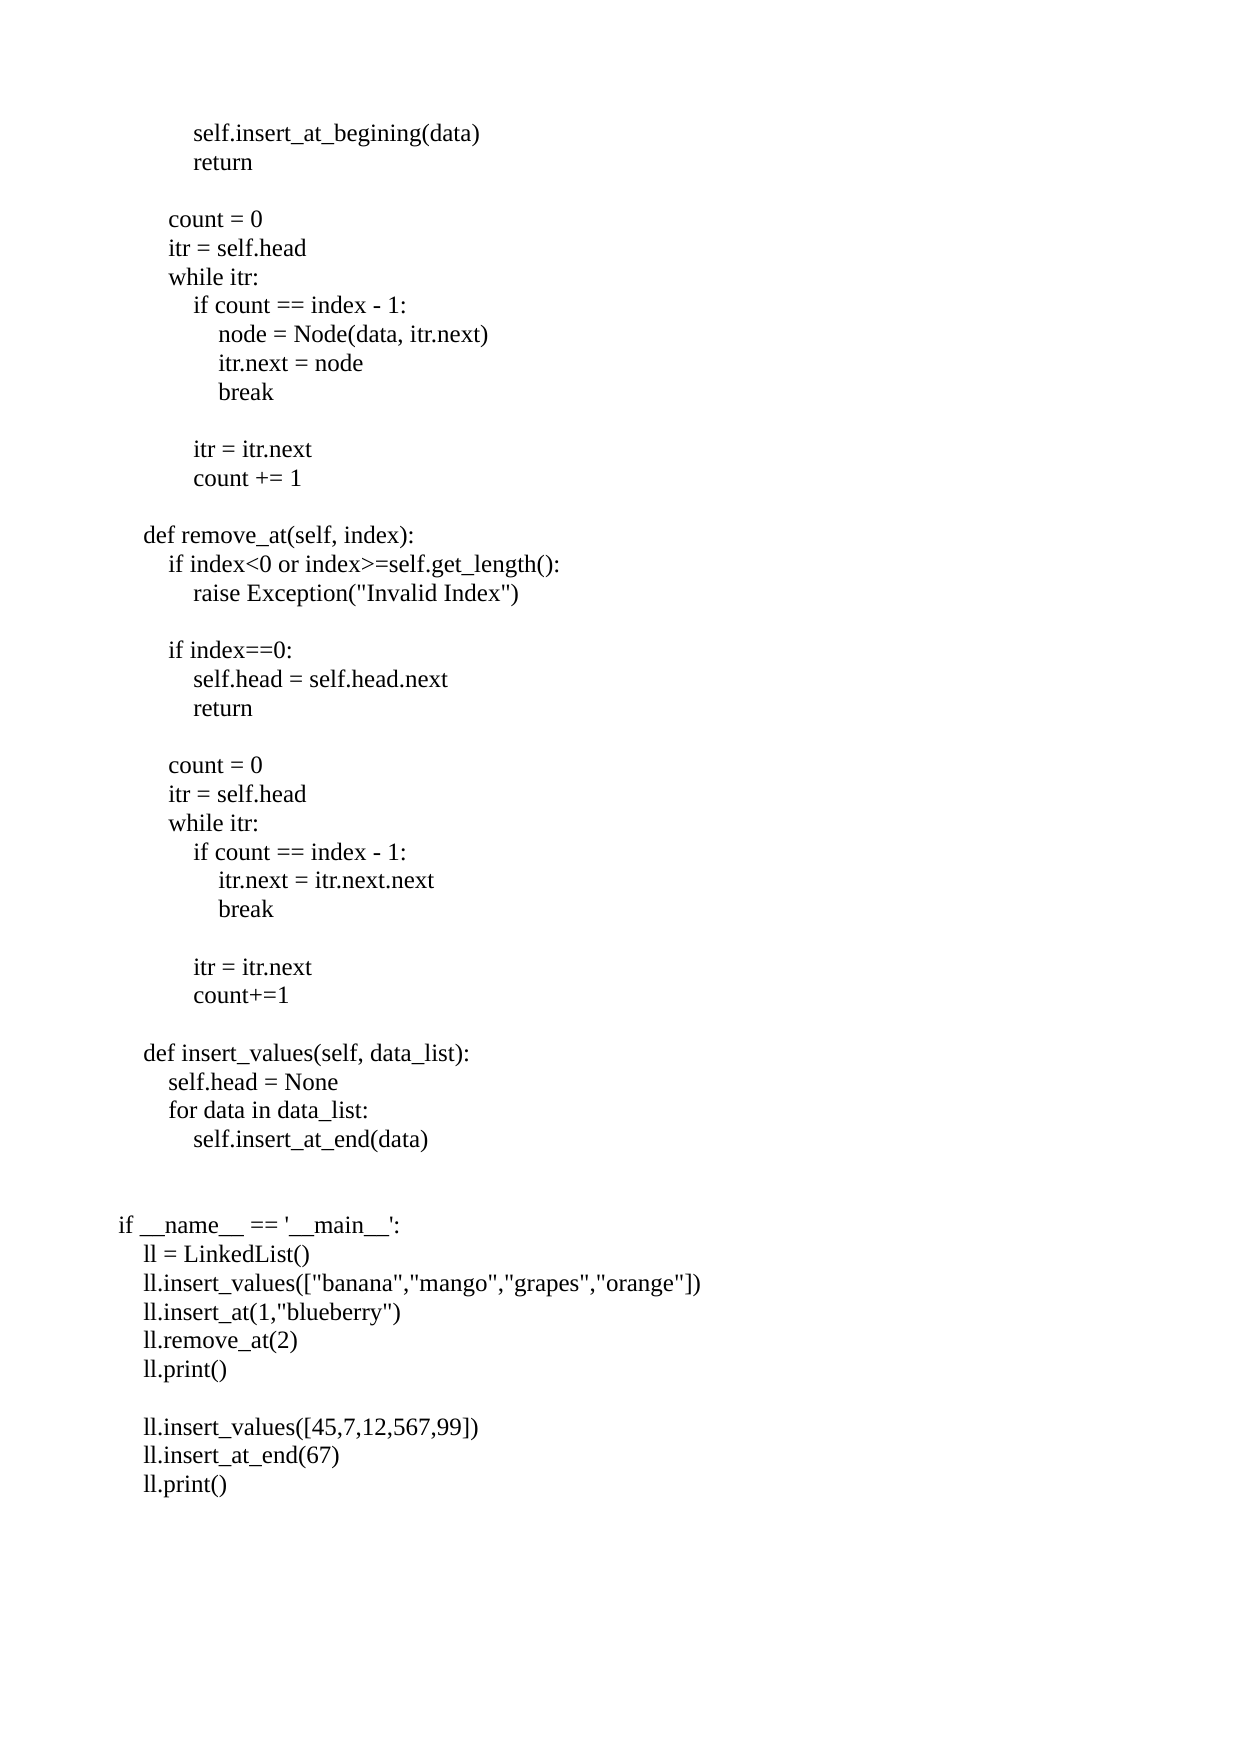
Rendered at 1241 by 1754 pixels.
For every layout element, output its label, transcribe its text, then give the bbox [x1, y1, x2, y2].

text ll.print() [118, 1469, 1122, 1498]
text break [118, 377, 1122, 406]
text if index==0: [118, 636, 1122, 664]
text def insert_values(self, data_list): [118, 1038, 1122, 1067]
text ll.insert_values([45,7,12,567,99]) [118, 1412, 1122, 1441]
text count = 0 [118, 751, 1122, 779]
text ll.insert_at_end(67) [118, 1441, 1122, 1469]
text itr = self.head [118, 233, 1122, 262]
text count = 0 [118, 204, 1122, 233]
text return [118, 693, 1122, 722]
text itr.next = itr.next.next [118, 866, 1122, 894]
text itr = itr.next [118, 434, 1122, 463]
text ll.print() [118, 1354, 1122, 1383]
text for data in data_list: [118, 1096, 1122, 1124]
text while itr: [118, 262, 1122, 291]
text while itr: [118, 808, 1122, 837]
text def remove_at(self, index): [118, 521, 1122, 549]
text if __name__ == '__main__': [118, 1211, 1122, 1239]
text self.insert_at_begining(data) [118, 118, 1122, 147]
text ll.insert_values(["banana","mango","grapes","orange"]) [118, 1268, 1122, 1297]
text node = Node(data, itr.next) [118, 319, 1122, 348]
text if count == index - 1: [118, 291, 1122, 319]
text raise Exception("Invalid Index") [118, 578, 1122, 607]
text ll.remove_at(2) [118, 1326, 1122, 1354]
text self.head = self.head.next [118, 664, 1122, 693]
text self.head = None [118, 1067, 1122, 1096]
text ll = LinkedList() [118, 1239, 1122, 1268]
text self.insert_at_end(data) [118, 1124, 1122, 1153]
text itr = self.head [118, 779, 1122, 808]
text itr.next = node [118, 348, 1122, 377]
text break [118, 894, 1122, 923]
text count+=1 [118, 981, 1122, 1009]
text count += 1 [118, 463, 1122, 492]
text ll.insert_at(1,"blueberry") [118, 1297, 1122, 1326]
text if count == index - 1: [118, 837, 1122, 866]
text if index<0 or index>=self.get_length(): [118, 549, 1122, 578]
text itr = itr.next [118, 952, 1122, 981]
text return [118, 147, 1122, 176]
